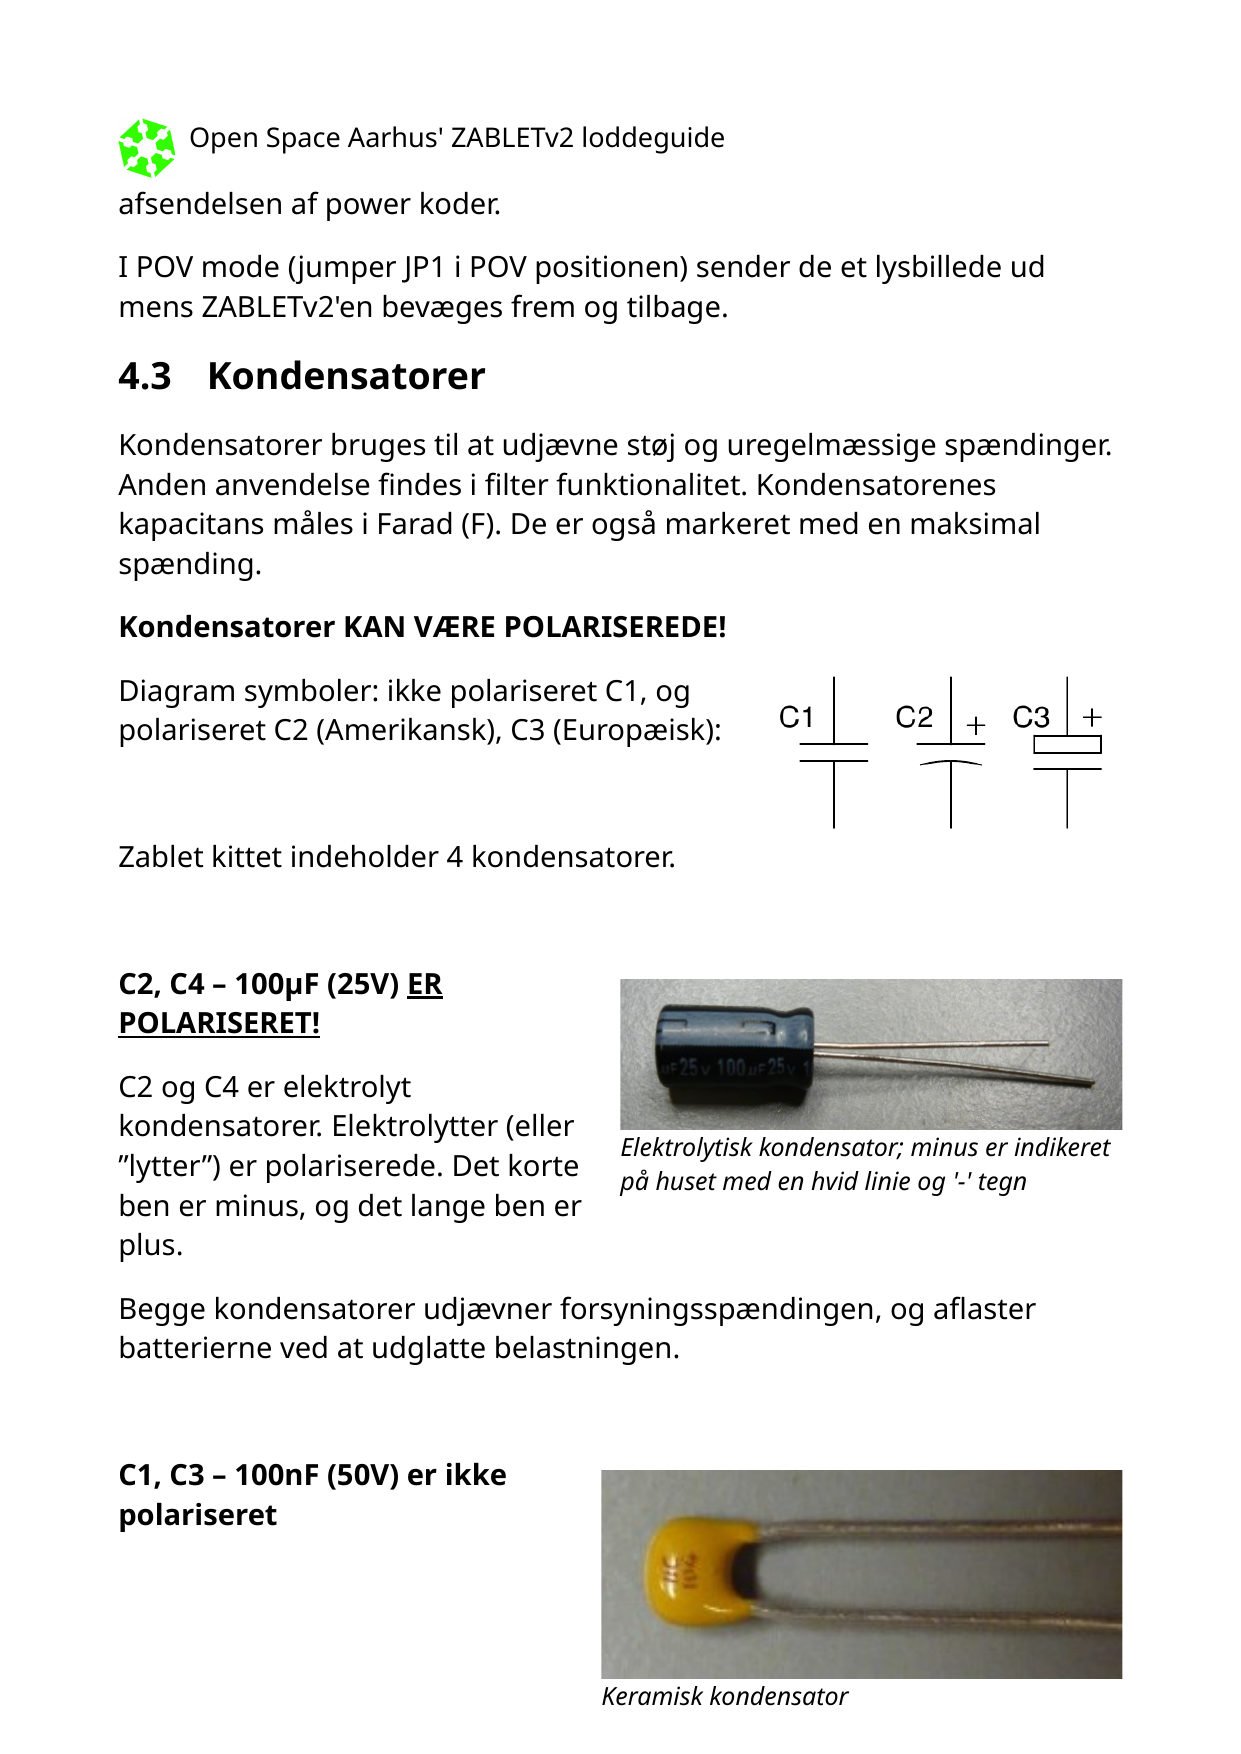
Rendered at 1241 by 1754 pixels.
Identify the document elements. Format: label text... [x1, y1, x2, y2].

text Keramisk kondensator [601, 1679, 1122, 1713]
text Diagram symboler: ikke polariseret C1, og polariseret C2 (Amerikansk), C3 (Europæisk): [118, 670, 767, 749]
picture [118, 118, 175, 178]
text Zablet kittet indeholder 4 kondensatorer. [118, 836, 1122, 876]
text Elektrolytisk kondensator; minus er indikeret på huset med en hvid linie og '-' tegn [620, 1130, 1122, 1197]
subtitle Kondensatorer [118, 349, 1122, 401]
text Kondensatorer bruges til at udjævne støj og uregelmæssige spændinger. Anden anvendelse findes i filter funktionalitet. Kondensatorenes kapacitans måles i Farad (F). De er også markeret med en maksimal spænding. [118, 424, 1122, 583]
picture [620, 979, 1123, 1130]
text C2 og C4 er elektrolyt kondensatorer. Elektrolytter (eller ”lytter”) er polariserede. Det korte ben er minus, og det lange ben er plus. [118, 1066, 1122, 1264]
text C2, C4 – 100µF (25V) ER POLARISERET! [118, 963, 1122, 1042]
text afsendelsen af power koder. [118, 183, 1122, 223]
picture [601, 1470, 1123, 1679]
text Begge kondensatorer udjævner forsyningsspændingen, og aflaster batterierne ved at udglatte belastningen. [118, 1288, 1122, 1367]
text Kondensatorer KAN VÆRE POLARISEREDE! [118, 607, 1122, 646]
text I POV mode (jumper JP1 i POV positionen) sender de et lysbillede ud mens ZABLETv2'en bevæges frem og tilbage. [118, 246, 1122, 326]
picture [767, 670, 1123, 836]
text C1, C3 – 100nF (50V) er ikke polariseret [118, 1454, 1122, 1534]
